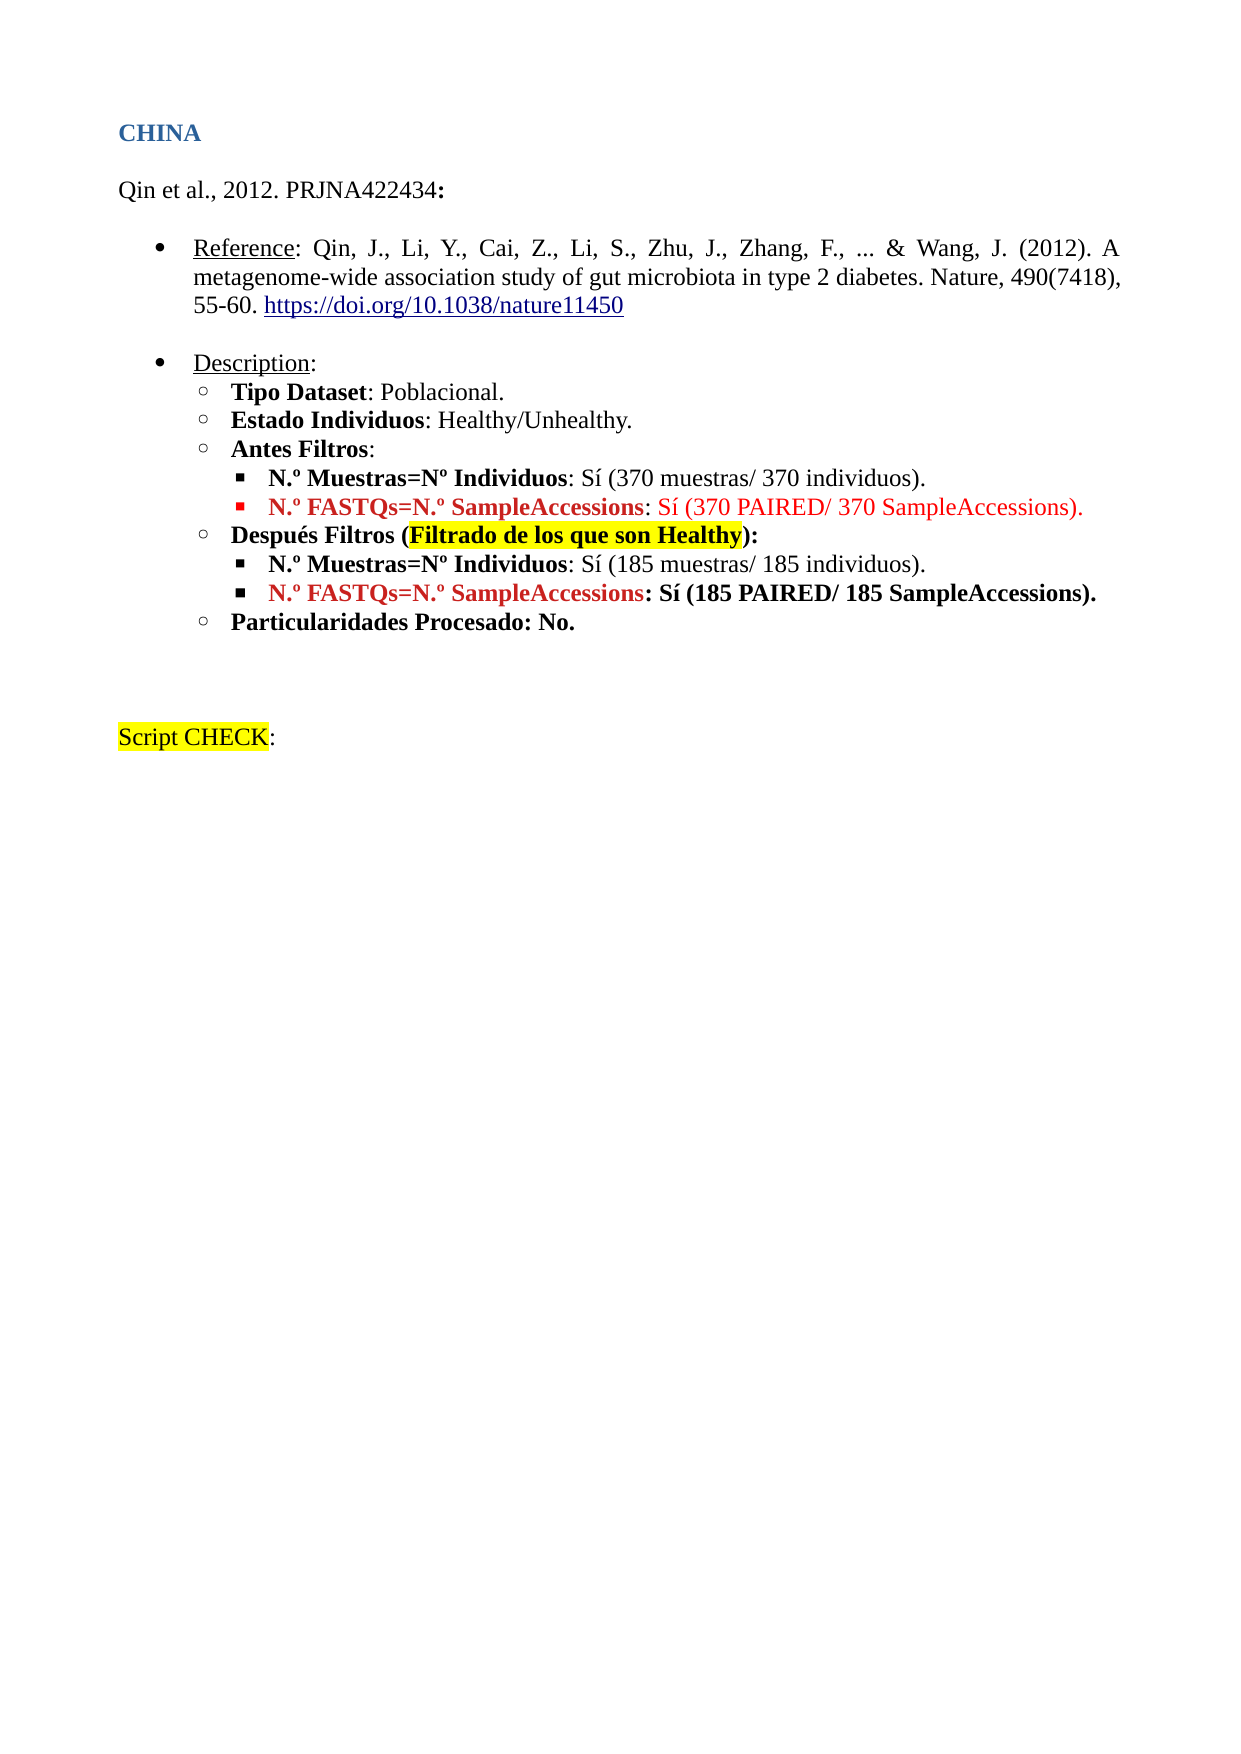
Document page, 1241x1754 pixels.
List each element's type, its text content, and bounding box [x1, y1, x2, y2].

list Reference: Qin, J., Li, Y., Cai, Z., Li, S., Zhu, J., Zhang, F., ... & Wang, J. (2012). A metagenome-wide association study of gut microbiota in type 2 diabetes. Nature, 490(7418), 55-60. https://doi.org/10.1038/nature11450 [156, 233, 1122, 319]
list Estado Individuos: Healthy/Unhealthy. [193, 406, 1122, 434]
list Antes Filtros: [193, 434, 1122, 463]
list N.º Muestras=Nº Individuos: Sí (370 muestras/ 370 individuos). [231, 463, 1122, 492]
list Tipo Dataset: Poblacional. [193, 377, 1122, 406]
list N.º FASTQs=N.º SampleAccessions: Sí (185 PAIRED/ 185 SampleAccessions). [231, 578, 1122, 607]
list Particularidades Procesado: No. [193, 607, 1122, 636]
list Después Filtros (Filtrado de los que son Healthy): [193, 521, 1122, 549]
list N.º Muestras=Nº Individuos: Sí (185 muestras/ 185 individuos). [231, 549, 1122, 578]
text Script CHECK: [118, 722, 1122, 751]
list Description: [156, 348, 1122, 377]
list N.º FASTQs=N.º SampleAccessions: Sí (370 PAIRED/ 370 SampleAccessions). [231, 492, 1122, 521]
text CHINA [118, 118, 1122, 147]
text Qin et al., 2012. PRJNA422434: [118, 176, 1122, 204]
